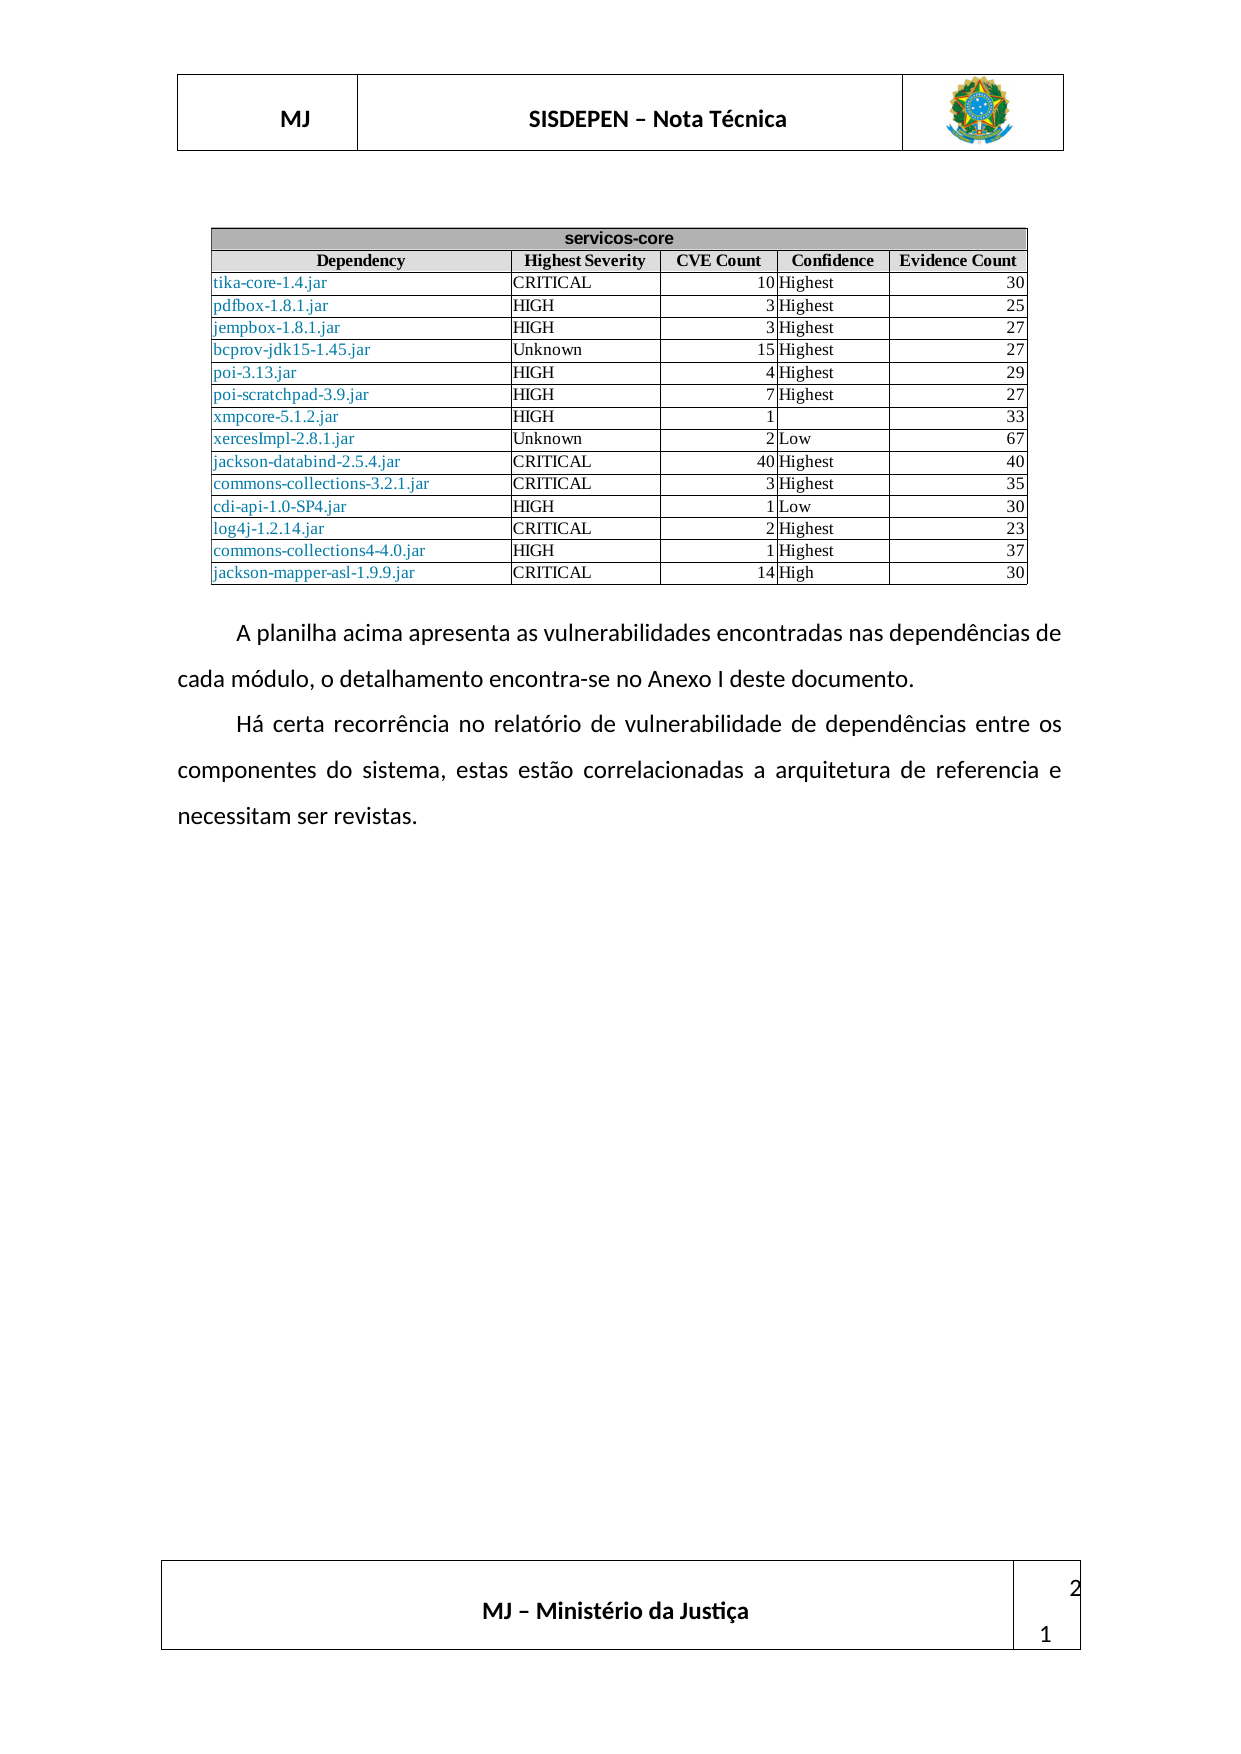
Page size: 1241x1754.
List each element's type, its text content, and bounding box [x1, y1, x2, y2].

picture [214, 343, 220, 355]
picture [326, 504, 330, 516]
picture [306, 501, 313, 510]
picture [322, 280, 327, 288]
picture [283, 388, 287, 398]
text Há certa recorrência no relatório de vulnerabilidade de dependências entre os componentes do sistema, estas estão correlacionadas a arquitetura de referencia e necessitam ser revistas. [177, 785, 1063, 831]
picture [358, 347, 363, 355]
picture [303, 392, 308, 400]
picture [328, 343, 335, 352]
text A planilha acima apresenta as vulnerabilidades encontradas nas dependências de cada módulo, o detalhamento encontra-se no Anexo I deste documento. [177, 227, 1063, 693]
picture [316, 303, 321, 311]
picture [335, 325, 340, 333]
picture [292, 392, 300, 404]
picture [328, 325, 333, 333]
picture [312, 526, 317, 534]
picture [337, 388, 343, 396]
picture [328, 455, 335, 467]
picture [370, 566, 376, 574]
picture [383, 566, 389, 574]
picture [236, 522, 243, 531]
picture [333, 570, 338, 578]
picture [292, 522, 299, 531]
picture [375, 544, 386, 553]
picture [944, 75, 1020, 149]
picture [223, 299, 230, 311]
picture [318, 414, 322, 426]
picture [322, 570, 327, 578]
text Há certa recorrência no relatório de vulnerabilidade de dependências entre os componentes do sistema, estas estão correlacionadas a arquitetura de referencia e necessitam ser revistas. [177, 708, 1063, 754]
picture [276, 370, 280, 382]
